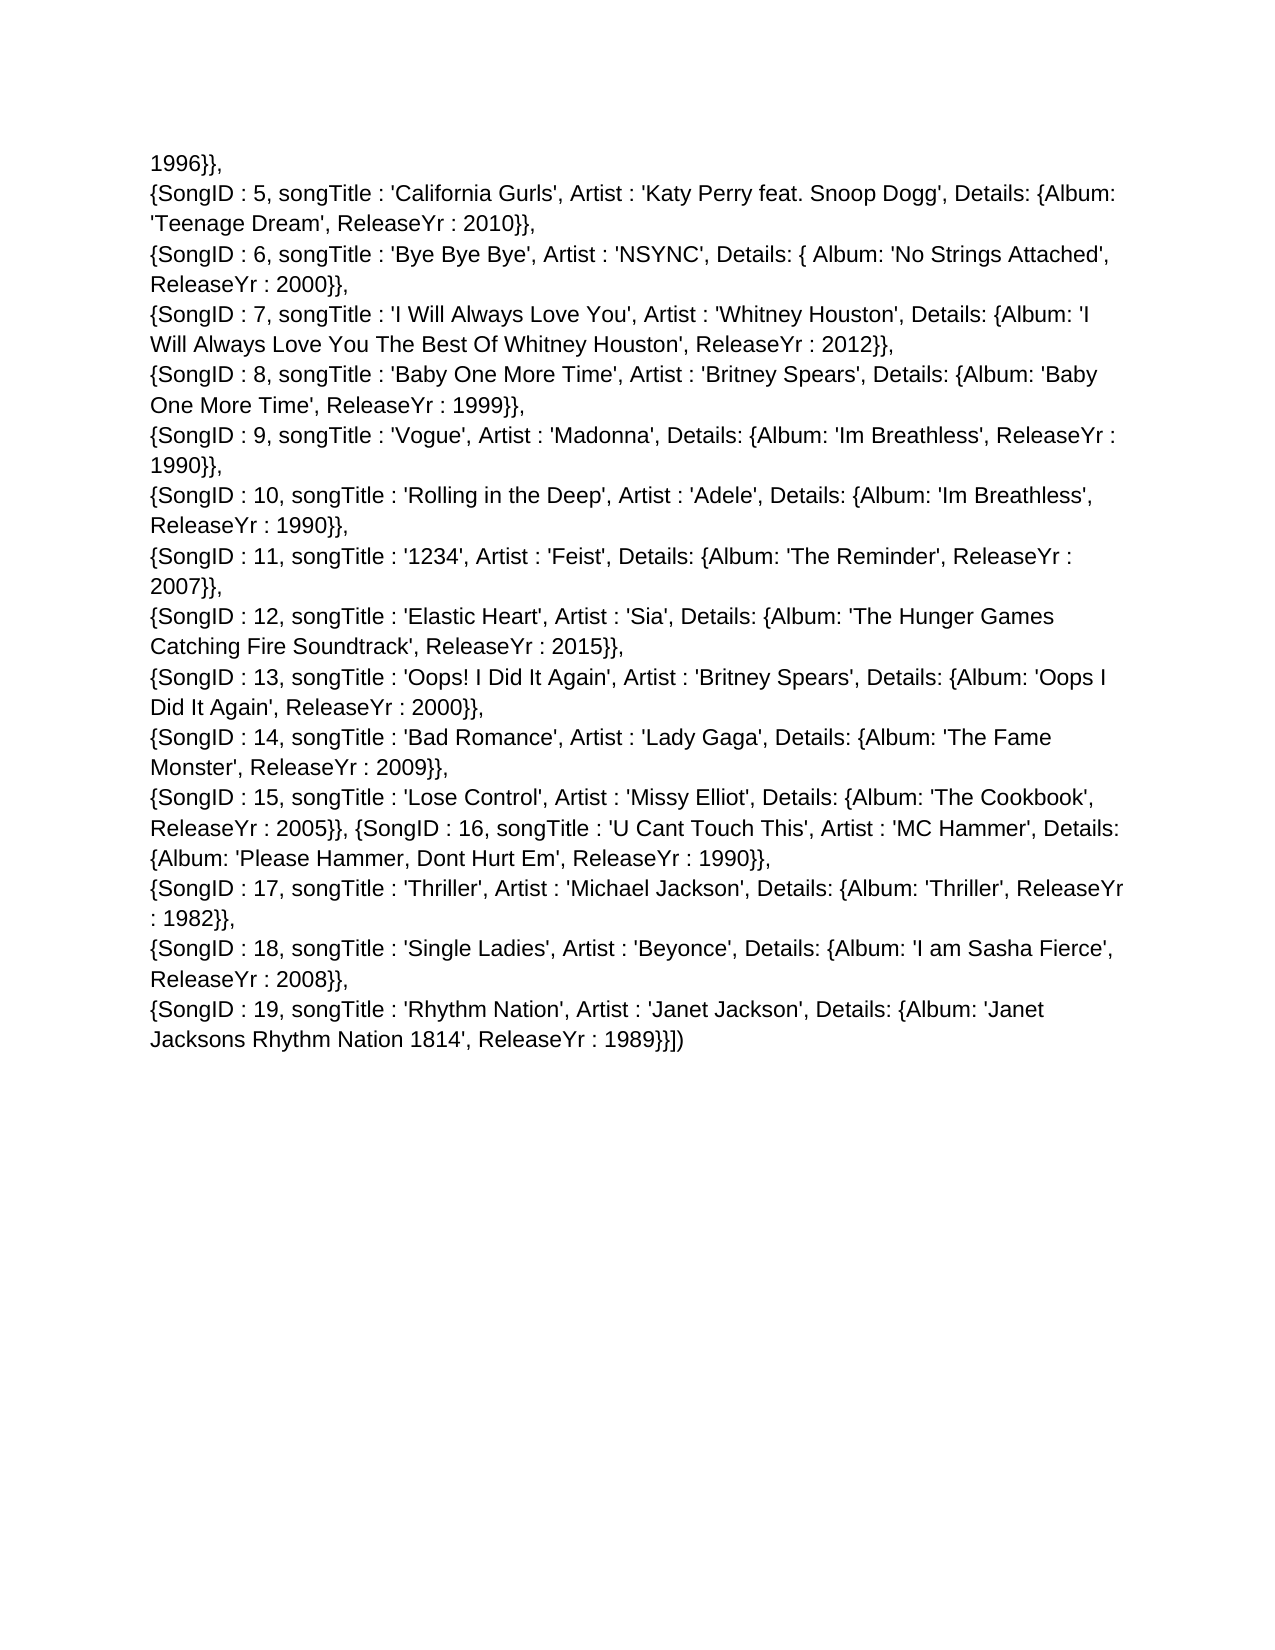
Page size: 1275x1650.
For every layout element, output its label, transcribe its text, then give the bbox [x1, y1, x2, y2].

text {SongID : 5, songTitle : 'California Gurls', Artist : 'Katy Perry feat. Snoop Dogg', Details: {Album: 'Teenage Dream', ReleaseYr : 2010}}, [150, 180, 1125, 237]
text {SongID : 15, songTitle : 'Lose Control', Artist : 'Missy Elliot', Details: {Album: 'The Cookbook', ReleaseYr : 2005}}, {SongID : 16, songTitle : 'U Cant Touch This', Artist : 'MC Hammer', Details: {Album: 'Please Hammer, Dont Hurt Em', ReleaseYr : 1990}}, [150, 784, 1125, 871]
text {SongID : 13, songTitle : 'Oops! I Did It Again', Artist : 'Britney Spears', Details: {Album: 'Oops I Did It Again', ReleaseYr : 2000}}, [150, 663, 1125, 720]
text {SongID : 8, songTitle : 'Baby One More Time', Artist : 'Britney Spears', Details: {Album: 'Baby One More Time', ReleaseYr : 1999}}, [150, 361, 1125, 418]
text {SongID : 12, songTitle : 'Elastic Heart', Artist : 'Sia', Details: {Album: 'The Hunger Games Catching Fire Soundtrack', ReleaseYr : 2015}}, [150, 603, 1125, 660]
text {SongID : 6, songTitle : 'Bye Bye Bye', Artist : 'NSYNC', Details: { Album: 'No Strings Attached', ReleaseYr : 2000}}, [150, 241, 1125, 297]
text 1996}}, [150, 150, 1125, 176]
text {SongID : 9, songTitle : 'Vogue', Artist : 'Madonna', Details: {Album: 'Im Breathless', ReleaseYr : 1990}}, [150, 422, 1125, 478]
text {SongID : 11, songTitle : '1234', Artist : 'Feist', Details: {Album: 'The Reminder', ReleaseYr : 2007}}, [150, 543, 1125, 599]
text {SongID : 19, songTitle : 'Rhythm Nation', Artist : 'Janet Jackson', Details: {Album: 'Janet Jacksons Rhythm Nation 1814', ReleaseYr : 1989}}]) [150, 996, 1125, 1052]
text {SongID : 14, songTitle : 'Bad Romance', Artist : 'Lady Gaga', Details: {Album: 'The Fame Monster', ReleaseYr : 2009}}, [150, 724, 1125, 781]
text {SongID : 17, songTitle : 'Thriller', Artist : 'Michael Jackson', Details: {Album: 'Thriller', ReleaseYr : 1982}}, [150, 875, 1125, 932]
text {SongID : 10, songTitle : 'Rolling in the Deep', Artist : 'Adele', Details: {Album: 'Im Breathless', ReleaseYr : 1990}}, [150, 482, 1125, 539]
text {SongID : 18, songTitle : 'Single Ladies', Artist : 'Beyonce', Details: {Album: 'I am Sasha Fierce', ReleaseYr : 2008}}, [150, 935, 1125, 992]
text {SongID : 7, songTitle : 'I Will Always Love You', Artist : 'Whitney Houston', Details: {Album: 'I Will Always Love You The Best Of Whitney Houston', ReleaseYr : 2012}}, [150, 301, 1125, 358]
